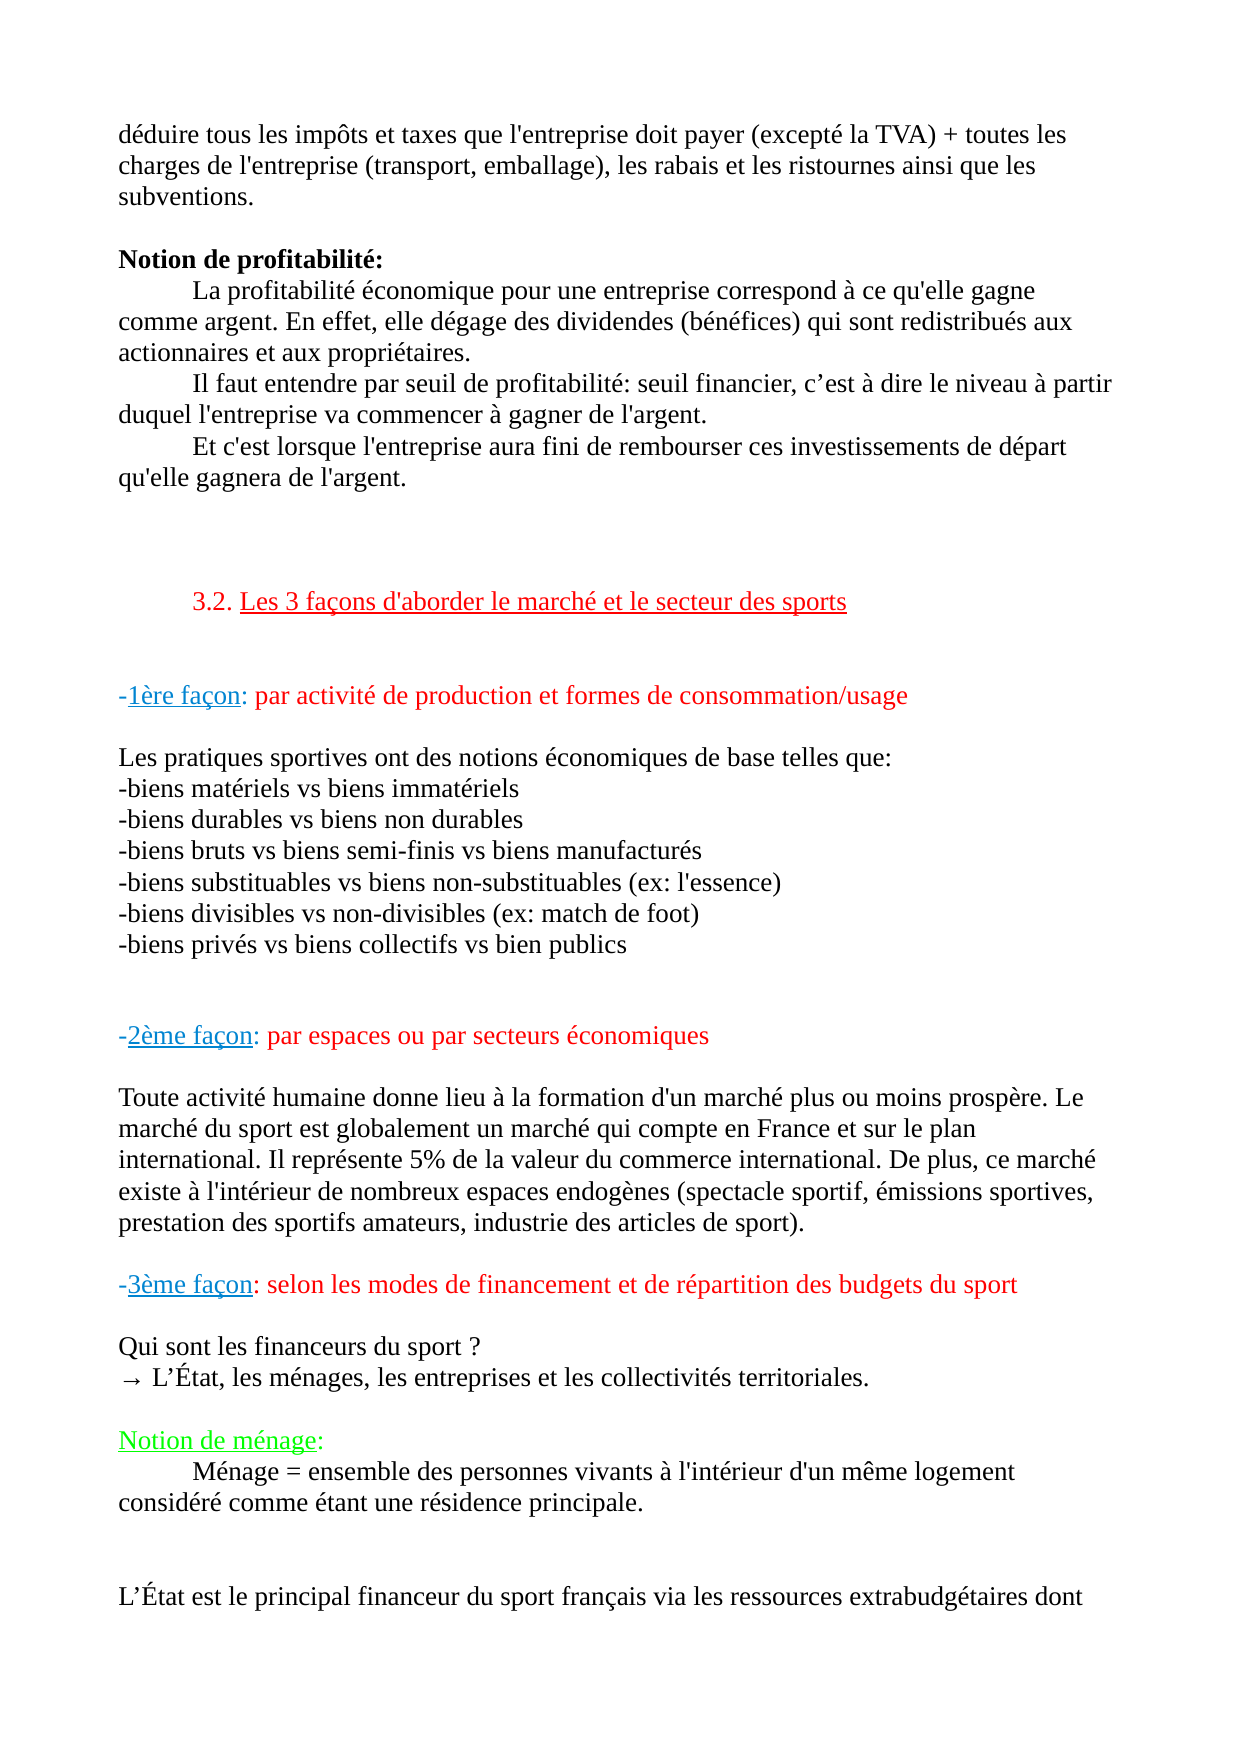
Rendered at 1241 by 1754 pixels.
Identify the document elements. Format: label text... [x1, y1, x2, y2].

text Les pratiques sportives ont des notions économiques de base telles que: [118, 741, 1122, 772]
text Ménage = ensemble des personnes vivants à l'intérieur d'un même logement considéré comme étant une résidence principale. [118, 1455, 1122, 1517]
text -biens substituables vs biens non-substituables (ex: l'essence) [118, 866, 1122, 897]
text -biens bruts vs biens semi-finis vs biens manufacturés [118, 834, 1122, 866]
text -3ème façon: selon les modes de financement et de répartition des budgets du sport [118, 1268, 1122, 1299]
text Notion de profitabilité: [118, 243, 1122, 274]
text Il faut entendre par seuil de profitabilité: seuil financier, c’est à dire le niveau à partir duquel l'entreprise va commencer à gagner de l'argent. [118, 367, 1122, 429]
text La profitabilité économique pour une entreprise correspond à ce qu'elle gagne comme argent. En effet, elle dégage des dividendes (bénéfices) qui sont redistribués aux actionnaires et aux propriétaires. [118, 274, 1122, 367]
text Qui sont les financeurs du sport ? [118, 1330, 1122, 1362]
text -biens divisibles vs non-divisibles (ex: match de foot) [118, 897, 1122, 928]
text -biens matériels vs biens immatériels [118, 772, 1122, 803]
text déduire tous les impôts et taxes que l'entreprise doit payer (excepté la TVA) + toutes les charges de l'entreprise (transport, emballage), les rabais et les ristournes ainsi que les subventions. [118, 118, 1122, 212]
text 3.2. Les 3 façons d'aborder le marché et le secteur des sports [118, 585, 1122, 616]
text → L’État, les ménages, les entreprises et les collectivités territoriales. [118, 1362, 1122, 1393]
text Notion de ménage: [118, 1424, 1122, 1455]
text Toute activité humaine donne lieu à la formation d'un marché plus ou moins prospère. Le marché du sport est globalement un marché qui compte en France et sur le plan international. Il représente 5% de la valeur du commerce international. De plus, ce marché existe à l'intérieur de nombreux espaces endogènes (spectacle sportif, émissions sportives, prestation des sportifs amateurs, industrie des articles de sport). [118, 1081, 1122, 1237]
text Et c'est lorsque l'entreprise aura fini de rembourser ces investissements de départ qu'elle gagnera de l'argent. [118, 429, 1122, 492]
text -1ère façon: par activité de production et formes de consommation/usage [118, 679, 1122, 710]
text -biens privés vs biens collectifs vs bien publics [118, 928, 1122, 959]
text L’État est le principal financeur du sport français via les ressources extrabudgétaires dont [118, 1579, 1122, 1611]
text -2ème façon: par espaces ou par secteurs économiques [118, 1019, 1122, 1050]
text -biens durables vs biens non durables [118, 803, 1122, 834]
